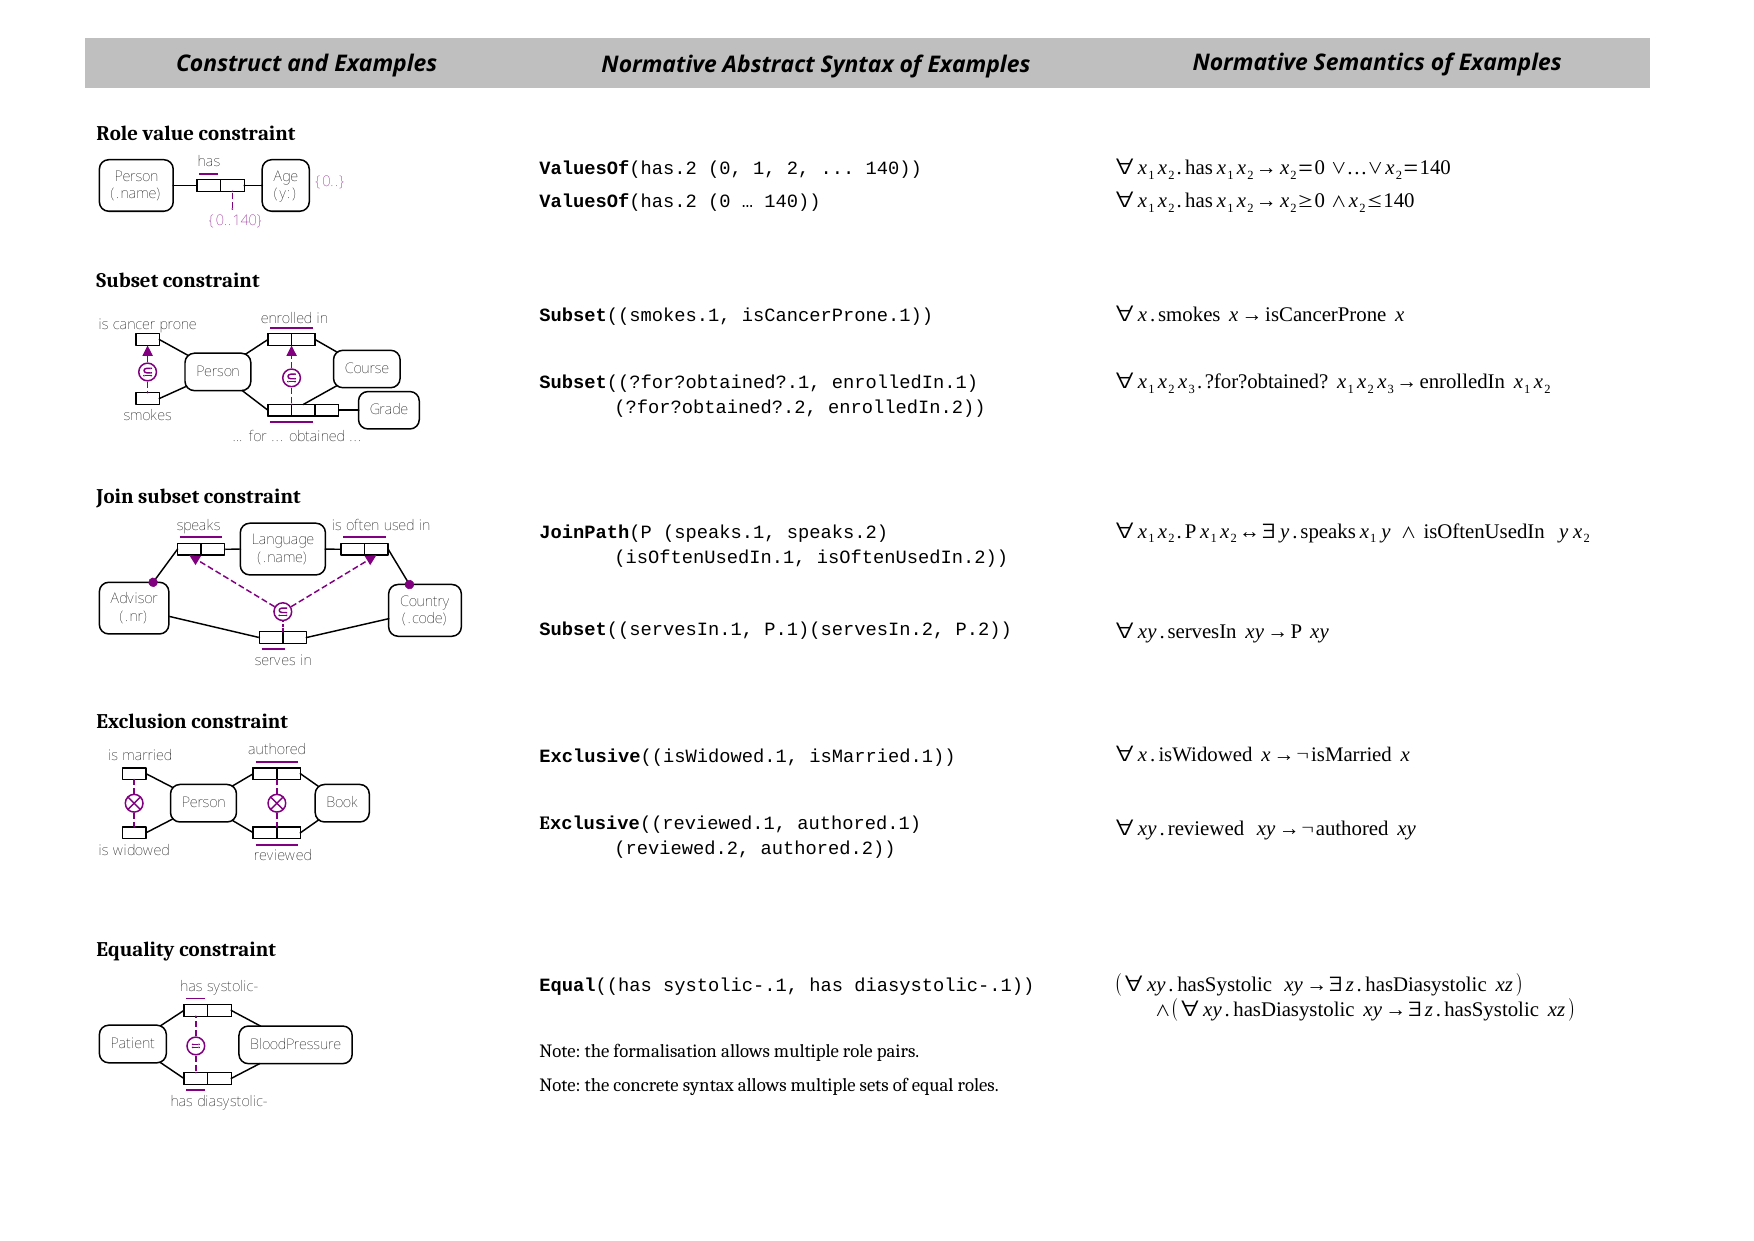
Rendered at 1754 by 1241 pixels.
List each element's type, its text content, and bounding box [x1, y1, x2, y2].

table_cell Equal((has systolic-.1, has diasystolic-.1)) Note: the formalisation allows multiple role pairs. Note: the concrete syntax allows multiple sets of equal roles. [528, 938, 1104, 1117]
table_cell [85, 871, 528, 904]
table_cell [1104, 269, 1650, 451]
table_cell Equality constraint [85, 938, 528, 1117]
table_cell [1104, 1150, 1650, 1183]
table_cell Exclusive((isWidowed.1, isMarried.1)) Exclusive((reviewed.1, authored.1) (reviewed.2, authored.2)) [528, 709, 1104, 871]
table_header Normative Semantics of Examples [1104, 38, 1650, 88]
table_cell [1104, 676, 1650, 709]
table_cell [85, 676, 528, 709]
table_cell [85, 88, 528, 121]
table_cell [1104, 235, 1650, 268]
table_header Normative Abstract Syntax of Examples [528, 38, 1104, 88]
table_cell ValuesOf(has.2 (0, 1, 2, ... 140)) ValuesOf(has.2 (0 … 140)) [528, 121, 1104, 235]
table_cell [1104, 451, 1650, 485]
table_cell [1104, 709, 1650, 871]
table_cell [85, 1117, 528, 1150]
table_header Construct and Examples [85, 38, 528, 88]
table_cell [528, 871, 1104, 904]
table_cell Subset constraint [85, 269, 528, 451]
table_cell [528, 451, 1104, 485]
table_cell [1104, 121, 1650, 235]
table_cell [85, 235, 528, 268]
table_cell [1104, 485, 1650, 676]
table_cell [85, 451, 528, 485]
table_cell [528, 88, 1104, 121]
table_cell [528, 676, 1104, 709]
table_cell JoinPath(P (speaks.1, speaks.2) (isOftenUsedIn.1, isOftenUsedIn.2)) Subset((servesIn.1, P.1)(servesIn.2, P.2)) [528, 485, 1104, 676]
table_cell [528, 904, 1104, 938]
table_cell [1104, 871, 1650, 904]
table_cell Exclusion constraint [85, 709, 528, 871]
table_cell [85, 1150, 528, 1183]
table_cell [528, 235, 1104, 268]
table_cell [528, 1117, 1104, 1150]
table_cell [1104, 1117, 1650, 1150]
table_cell [1104, 88, 1650, 121]
table_cell Subset((smokes.1, isCancerProne.1)) Subset((?for?obtained?.1, enrolledIn.1) (?for?obtained?.2, enrolledIn.2)) [528, 269, 1104, 451]
table_cell [1104, 904, 1650, 938]
table_cell [528, 1150, 1104, 1183]
table_cell [85, 904, 528, 938]
table_cell [1104, 938, 1650, 1117]
table_cell Join subset constraint [85, 485, 528, 676]
table_cell Role value constraint [85, 121, 528, 235]
